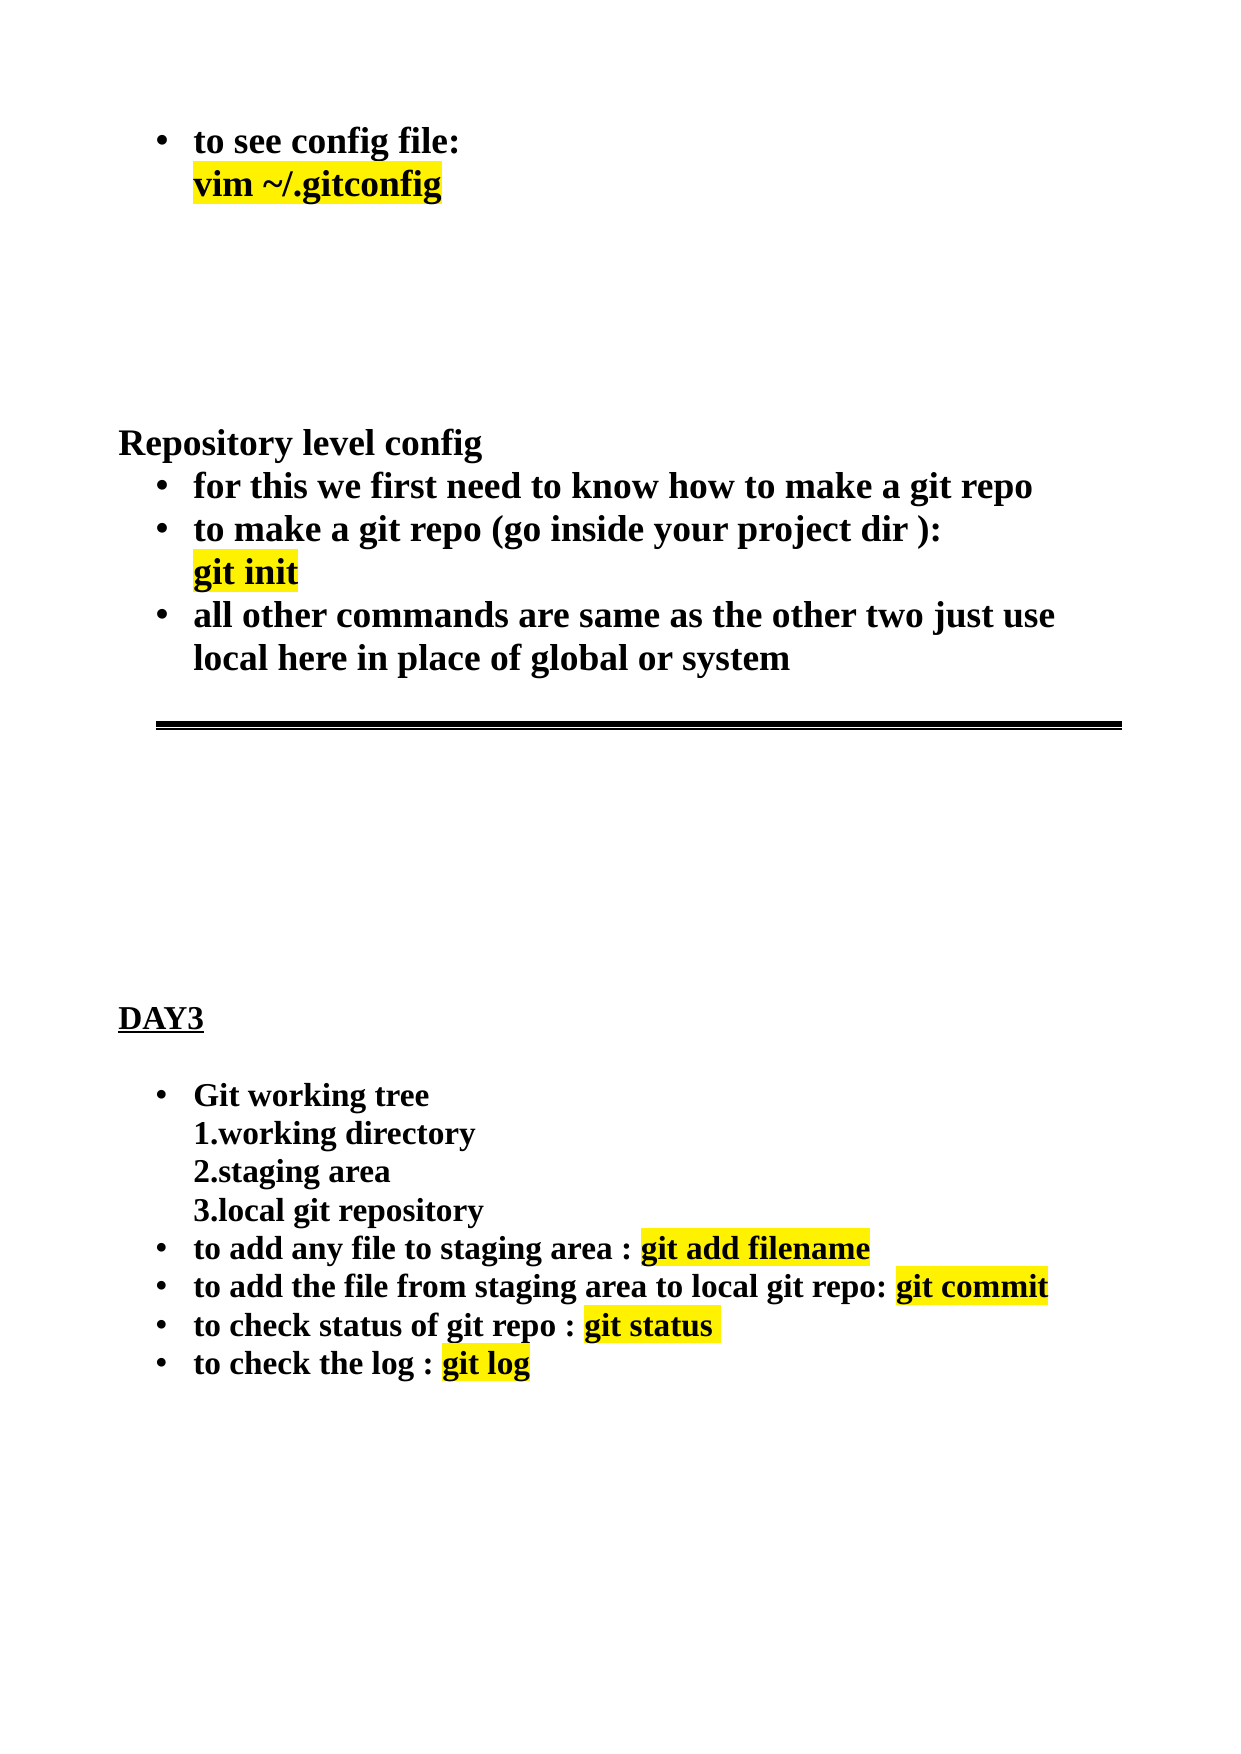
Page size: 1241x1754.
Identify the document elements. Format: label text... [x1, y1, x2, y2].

list 1.working directory [156, 1113, 1122, 1151]
list to make a git repo (go inside your project dir ): [156, 506, 1122, 549]
list to check status of git repo : git status [156, 1305, 1122, 1343]
list to see config file: [156, 118, 1122, 161]
text DAY3 [118, 998, 1122, 1036]
text Repository level config [118, 420, 1122, 463]
list to add the file from staging area to local git repo: git commit [156, 1266, 1122, 1305]
list for this we first need to know how to make a git repo [156, 463, 1122, 506]
list all other commands are same as the other two just use local here in place of global or system [156, 592, 1122, 679]
list Git working tree [156, 1075, 1122, 1113]
list git init [156, 549, 1122, 592]
list 2.staging area [156, 1151, 1122, 1190]
list to add any file to staging area : git add filename [156, 1228, 1122, 1266]
list to check the log : git log [156, 1343, 1122, 1381]
list vim ~/.gitconfig [156, 161, 1122, 204]
list 3.local git repository [156, 1190, 1122, 1228]
